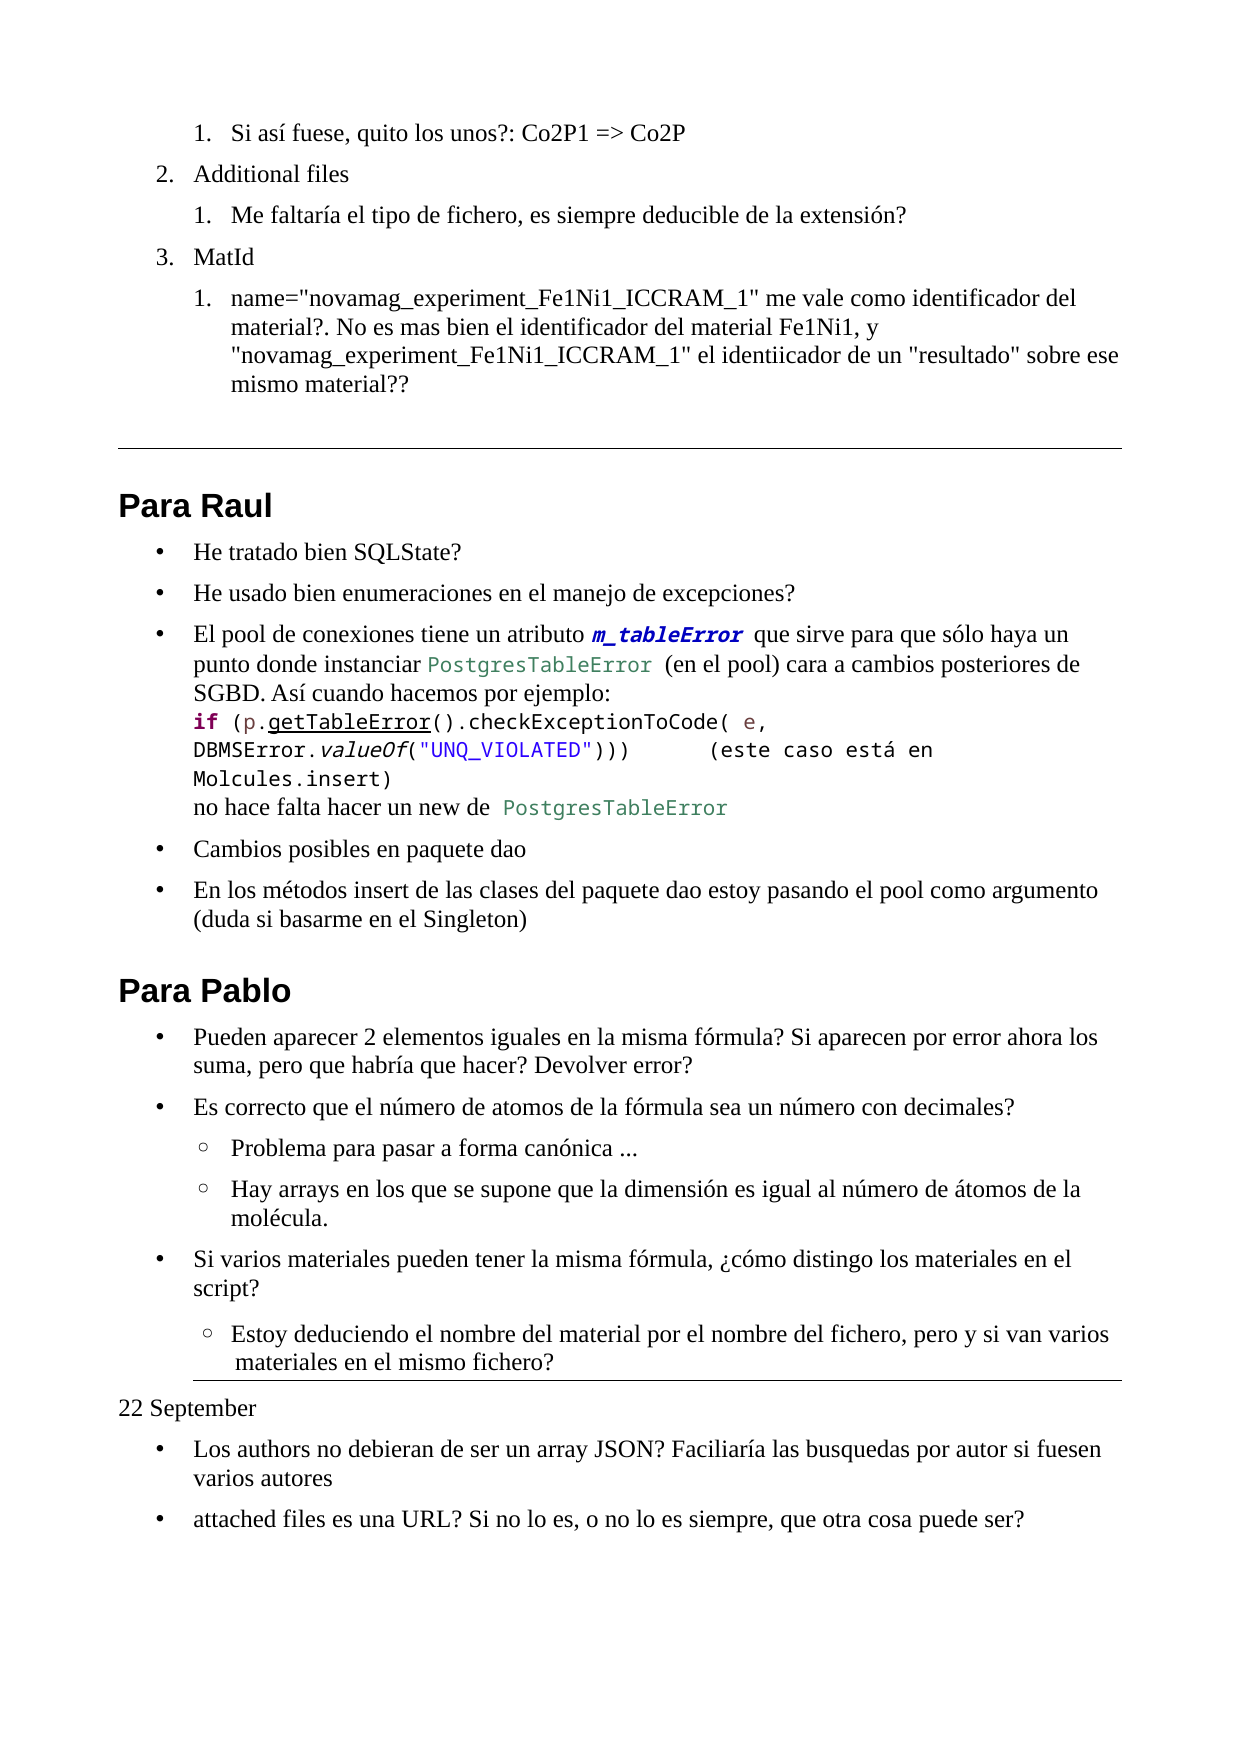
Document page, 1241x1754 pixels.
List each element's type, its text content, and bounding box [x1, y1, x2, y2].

subtitle Para Raul [118, 486, 1122, 524]
list Pueden aparecer 2 elementos iguales en la misma fórmula? Si aparecen por error ahora los suma, pero que habría que hacer? Devolver error? [156, 1022, 1122, 1079]
list attached files es una URL? Si no lo es, o no lo es siempre, que otra cosa puede ser? [156, 1504, 1122, 1533]
list Es correcto que el número de atomos de la fórmula sea un número con decimales? [156, 1092, 1122, 1121]
list Additional files [156, 159, 1122, 188]
list El pool de conexiones tiene un atributo m_tableError que sirve para que sólo haya un punto donde instanciar PostgresTableError (en el pool) cara a cambios posteriores de SGBD. Así cuando hacemos por ejemplo: if (p.getTableError().checkExceptionToCode( e, DBMSError.valueOf("UNQ_VIOLATED"))) (este caso está en Molcules.insert) no hace falta hacer un new de PostgresTableError [156, 619, 1122, 822]
list Estoy deduciendo el nombre del material por el nombre del fichero, pero y si van varios materiales en el mismo fichero? [193, 1314, 1122, 1380]
list Si así fuese, quito los unos?: Co2P1 => Co2P [193, 118, 1122, 147]
list He usado bien enumeraciones en el manejo de excepciones? [156, 578, 1122, 607]
subtitle Para Pablo [118, 971, 1122, 1009]
list Cambios posibles en paquete dao [156, 834, 1122, 863]
list Si varios materiales pueden tener la misma fórmula, ¿cómo distingo los materiales en el script? [156, 1244, 1122, 1302]
list name="novamag_experiment_Fe1Ni1_ICCRAM_1" me vale como identificador del material?. No es mas bien el identificador del material Fe1Ni1, y "novamag_experiment_Fe1Ni1_ICCRAM_1" el identiicador de un "resultado" sobre ese mismo material?? [193, 283, 1122, 398]
list En los métodos insert de las clases del paquete dao estoy pasando el pool como argumento (duda si basarme en el Singleton) [156, 876, 1122, 933]
text 22 September [118, 1393, 1122, 1422]
list Los authors no debieran de ser un array JSON? Faciliaría las busquedas por autor si fuesen varios autores [156, 1434, 1122, 1492]
list He tratado bien SQLState? [156, 537, 1122, 566]
list Me faltaría el tipo de fichero, es siempre deducible de la extensión? [193, 201, 1122, 229]
list Problema para pasar a forma canónica ... [193, 1133, 1122, 1162]
list MatId [156, 242, 1122, 271]
list Hay arrays en los que se supone que la dimensión es igual al número de átomos de la molécula. [193, 1174, 1122, 1232]
